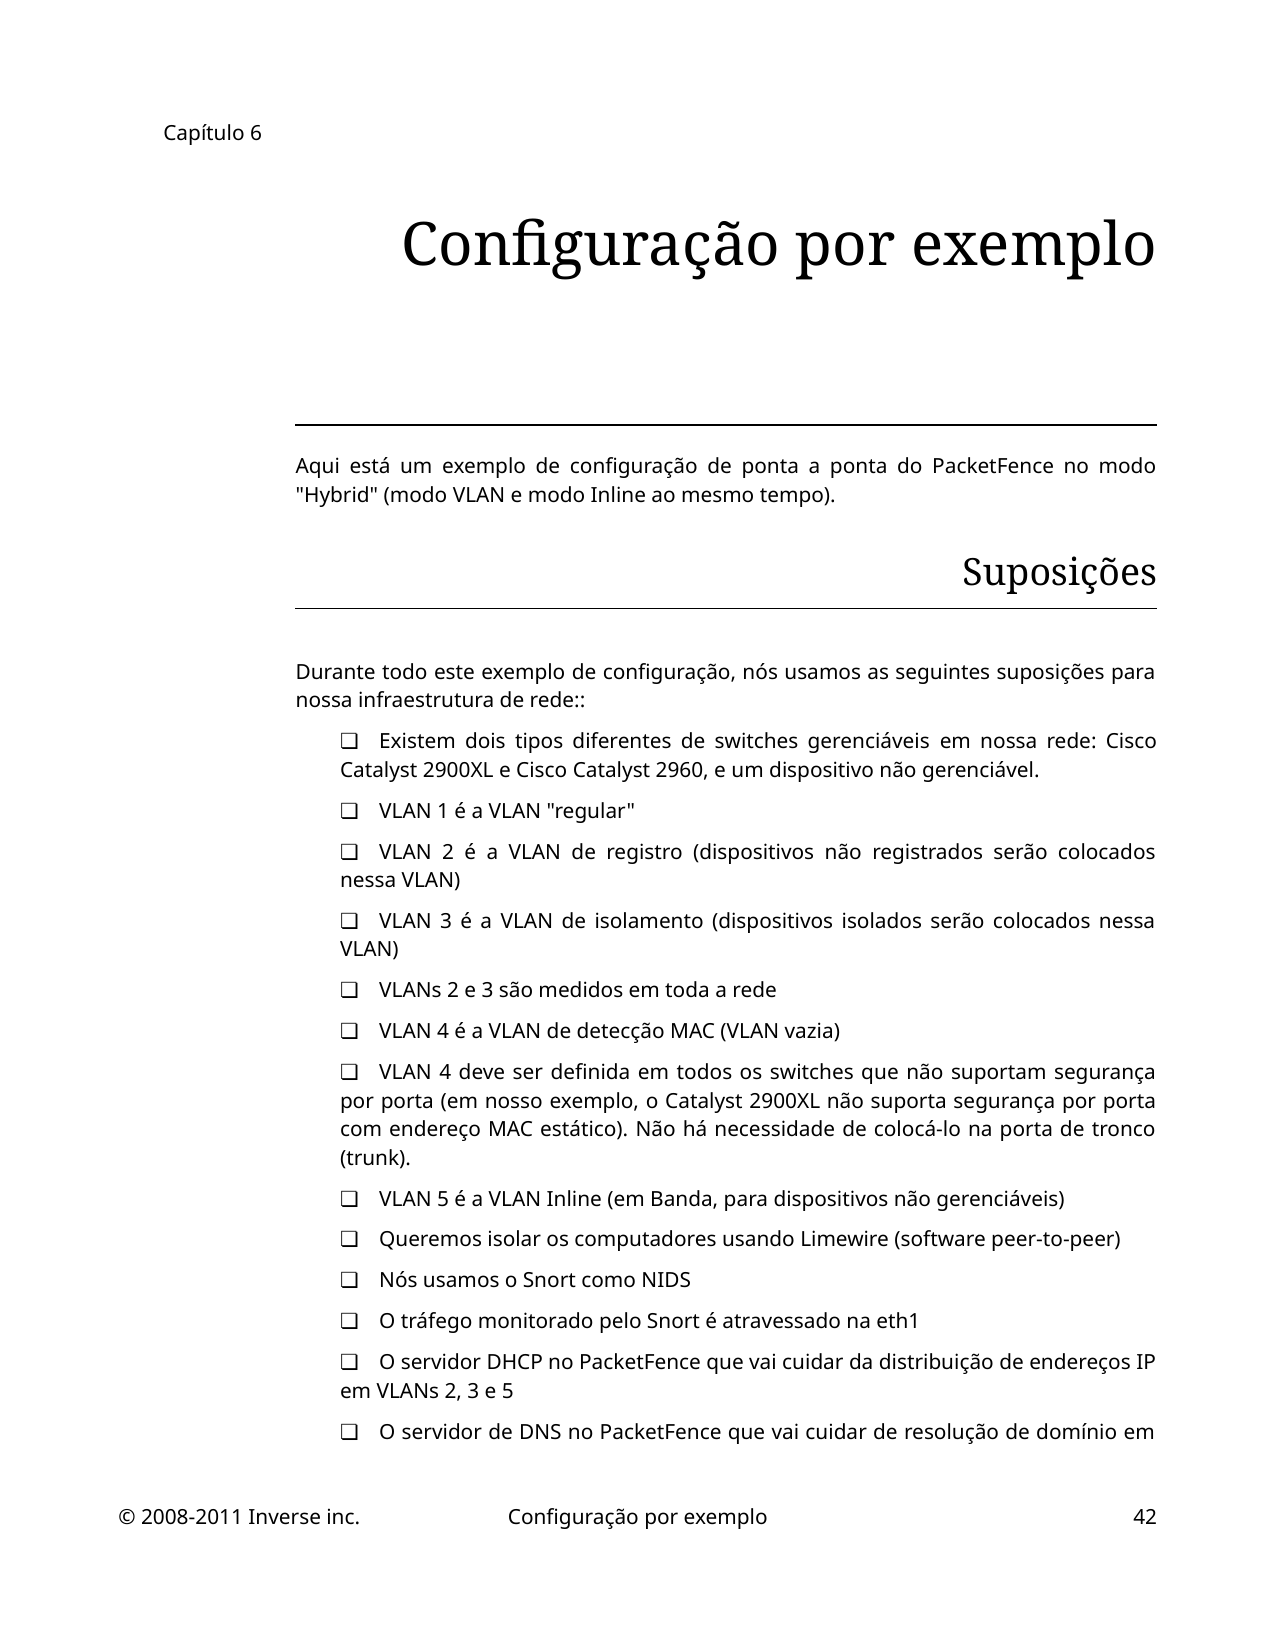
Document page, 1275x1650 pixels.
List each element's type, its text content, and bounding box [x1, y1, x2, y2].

list ❏ Nós usamos o Snort como NIDS [340, 1266, 1157, 1294]
list ❏ O tráfego monitorado pelo Snort é atravessado na eth1 [340, 1306, 1157, 1335]
list ❏ O servidor de DNS no PacketFence que vai cuidar de resolução de domínio em [340, 1417, 1157, 1445]
list ❏ VLANs 2 e 3 são medidos em toda a rede [340, 976, 1157, 1004]
list ❏ VLAN 1 é a VLAN "regular" [340, 796, 1157, 824]
list ❏ VLAN 5 é a VLAN Inline (em Banda, para dispositivos não gerenciáveis) [340, 1184, 1157, 1212]
list ❏ Existem dois tipos diferentes de switches gerenciáveis ​​em nossa rede: Cisco Catalyst 2900XL e Cisco Catalyst 2960, e um dispositivo não gerenciável. [340, 726, 1157, 783]
list ❏ Queremos isolar os computadores usando Limewire (software peer-to-peer) [340, 1224, 1157, 1253]
list ❏ VLAN 4 deve ser definida em todos os switches que não suportam segurança por porta (em nosso exemplo, o Catalyst 2900XL não suporta segurança por porta com endereço MAC estático). Não há necessidade de colocá-lo na porta de tronco (trunk). [340, 1057, 1157, 1171]
list ❏ VLAN 4 é a VLAN de detecção MAC (VLAN vazia) [340, 1016, 1157, 1045]
list ❏ VLAN 3 é a VLAN de isolamento (dispositivos isolados serão colocados nessa VLAN) [340, 906, 1157, 963]
subtitle Suposições [295, 545, 1157, 608]
list ❏ VLAN 2 é a VLAN de registro (dispositivos não registrados serão colocados nessa VLAN) [340, 837, 1157, 894]
list ❏ O servidor DHCP no PacketFence que vai cuidar da distribuição de endereços IP em VLANs 2, 3 e 5 [340, 1347, 1157, 1404]
text Durante todo este exemplo de configuração, nós usamos as seguintes suposições para nossa infraestrutura de rede:: [295, 657, 1157, 714]
subtitle Configuração por exemplo [295, 201, 1157, 424]
text Aqui está um exemplo de configuração de ponta a ponta do PacketFence no modo "Hybrid" (modo VLAN e modo Inline ao mesmo tempo). [295, 451, 1157, 508]
